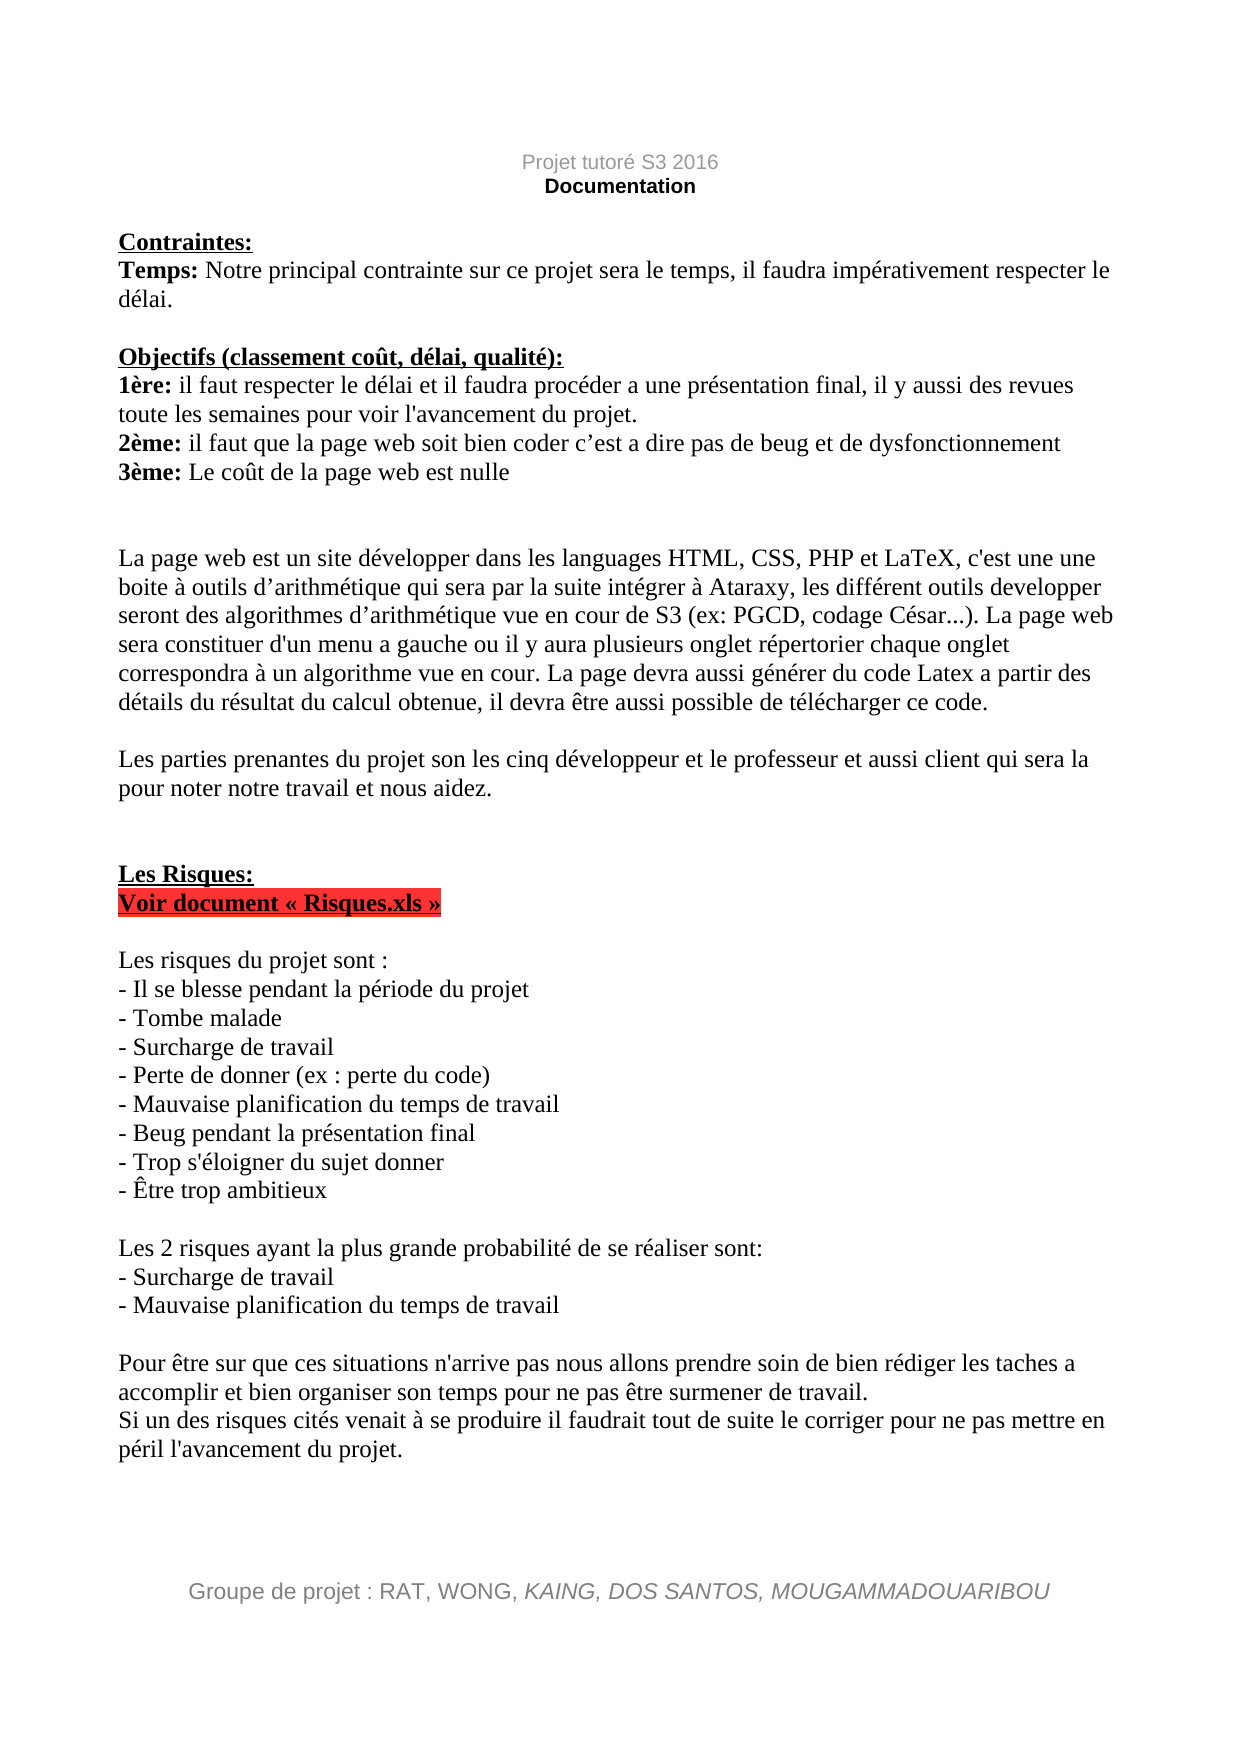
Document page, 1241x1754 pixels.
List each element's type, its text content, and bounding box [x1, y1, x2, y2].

text Voir document « Risques.xls » [118, 888, 1122, 917]
text Pour être sur que ces situations n'arrive pas nous allons prendre soin de bien rédiger les taches a accomplir et bien organiser son temps pour ne pas être surmener de travail. [118, 1348, 1122, 1405]
text 1ère: il faut respecter le délai et il faudra procéder a une présentation final, il y aussi des revues toute les semaines pour voir l'avancement du projet. [118, 370, 1122, 428]
text péril l'avancement du projet. [118, 1434, 1122, 1463]
text - Mauvaise planification du temps de travail [118, 1089, 1122, 1118]
text - Mauvaise planification du temps de travail [118, 1290, 1122, 1319]
text Objectifs (classement coût, délai, qualité): [118, 342, 1122, 370]
text - Perte de donner (ex : perte du code) [118, 1060, 1122, 1089]
text Les Risques: [118, 859, 1122, 888]
text 3ème: Le coût de la page web est nulle [118, 457, 1122, 485]
text Temps: Notre principal contrainte sur ce projet sera le temps, il faudra impérativement respecter le délai. [118, 255, 1122, 313]
text - Il se blesse pendant la période du projet [118, 974, 1122, 1003]
text Les 2 risques ayant la plus grande probabilité de se réaliser sont: [118, 1233, 1122, 1262]
text - Tombe malade [118, 1003, 1122, 1032]
text Si un des risques cités venait à se produire il faudrait tout de suite le corriger pour ne pas mettre en [118, 1405, 1122, 1434]
text 2ème: il faut que la page web soit bien coder c’est a dire pas de beug et de dysfonctionnement [118, 428, 1122, 457]
text Contraintes: [118, 227, 1122, 255]
text Les parties prenantes du projet son les cinq développeur et le professeur et aussi client qui sera la pour noter notre travail et nous aidez. [118, 744, 1122, 802]
text La page web est un site développer dans les languages HTML, CSS, PHP et LaTeX, c'est une une boite à outils d’arithmétique qui sera par la suite intégrer à Ataraxy, les différent outils developper seront des algorithmes d’arithmétique vue en cour de S3 (ex: PGCD, codage César...). La page web sera constituer d'un menu a gauche ou il y aura plusieurs onglet répertorier chaque onglet correspondra à un algorithme vue en cour. La page devra aussi générer du code Latex a partir des détails du résultat du calcul obtenue, il devra être aussi possible de télécharger ce code. [118, 543, 1122, 715]
text - Surcharge de travail [118, 1262, 1122, 1290]
text - Surcharge de travail [118, 1032, 1122, 1060]
text - Trop s'éloigner du sujet donner [118, 1147, 1122, 1175]
text - Beug pendant la présentation final [118, 1118, 1122, 1147]
text Les risques du projet sont : [118, 945, 1122, 974]
text - Être trop ambitieux [118, 1175, 1122, 1204]
